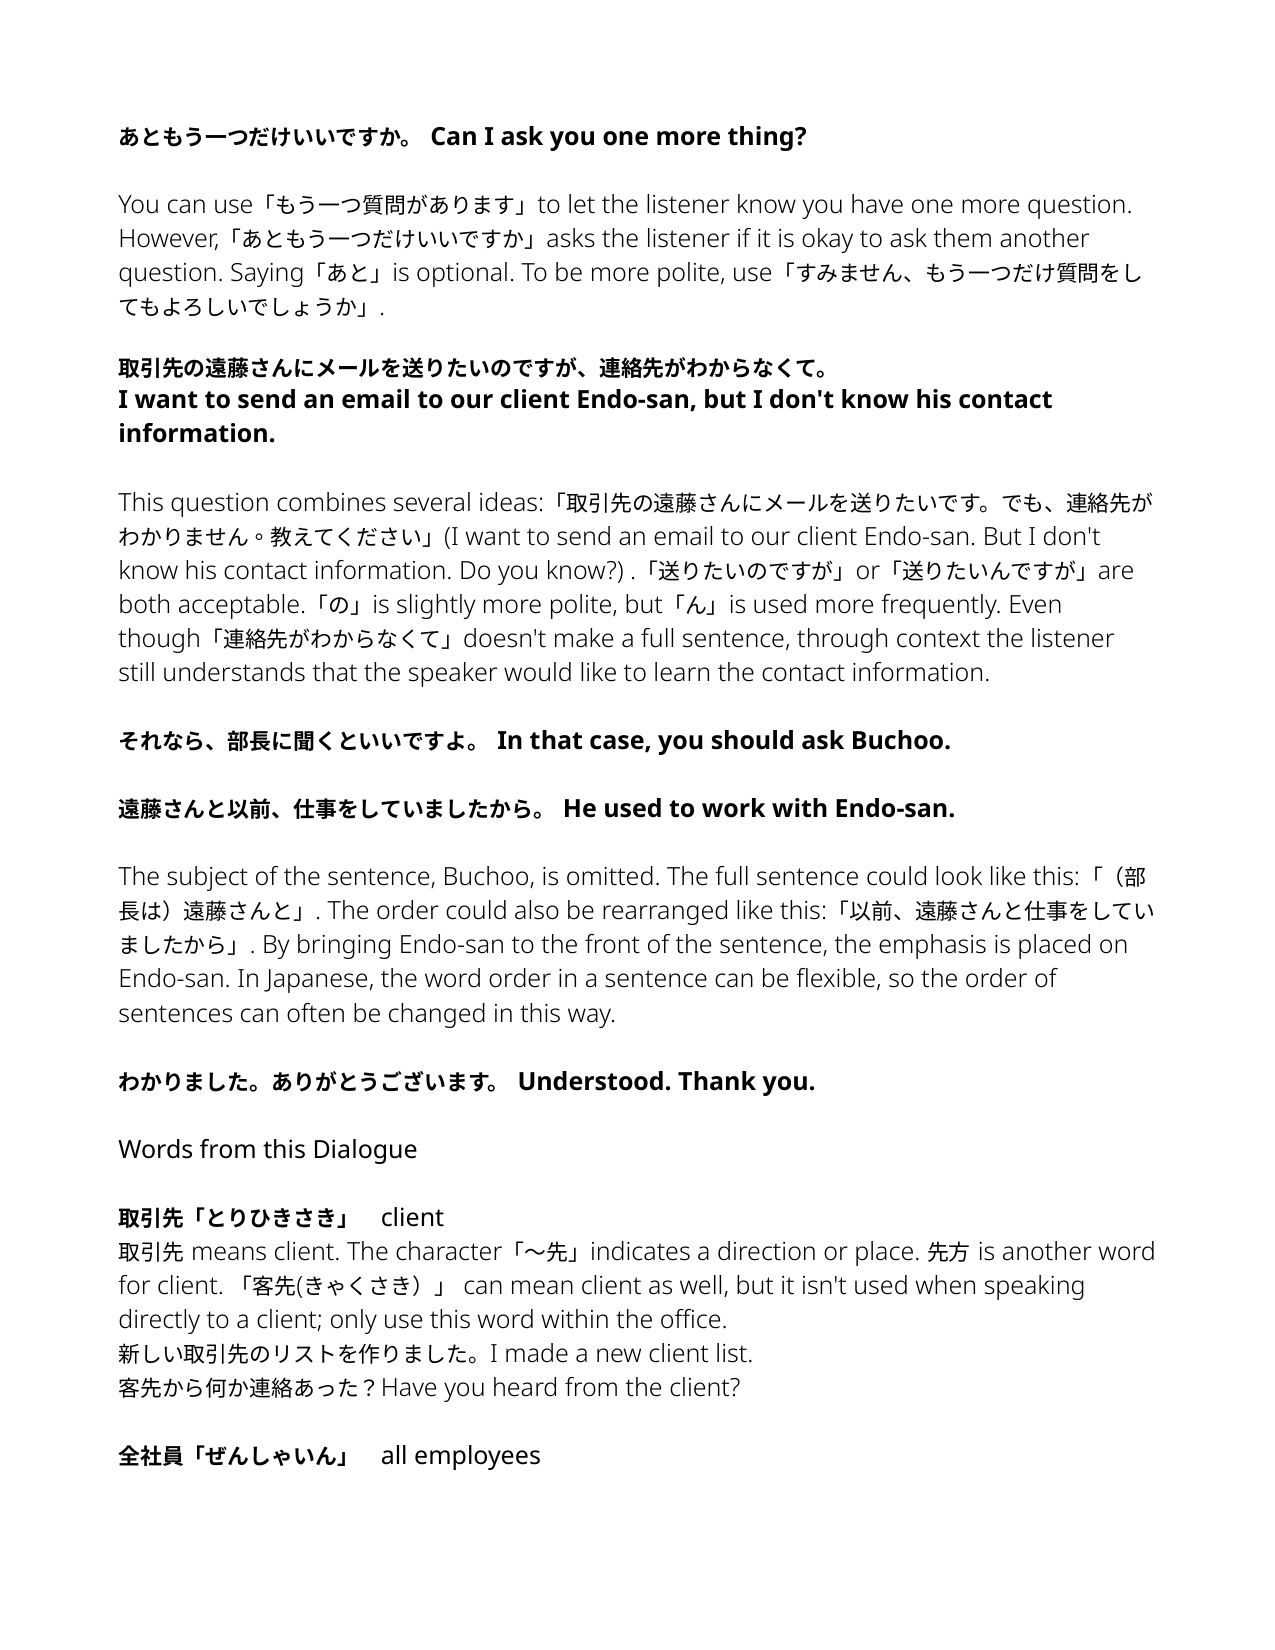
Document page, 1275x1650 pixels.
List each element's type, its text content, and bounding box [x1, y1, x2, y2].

text This question combines several ideas:「取引先の遠藤さんにメールを送りたいです。でも、連絡先がわかりません。教えてください」(I want to send an email to our client Endo-san. But I don't know his contact information. Do you know?) .「送りたいのですが」or「送りたいんですが」are both acceptable.「の」is slightly more polite, but「ん」is used more frequently. Even though「連絡先がわからなくて」doesn't make a full sentence, through context the listener still understands that the speaker would like to learn the contact information. [118, 484, 1157, 689]
text 取引先の遠藤さんにメールを送りたいのですが、連絡先がわからなくて。 [118, 357, 1157, 382]
text You can use「もう一つ質問があります」to let the listener know you have one more question. However,「あともう一つだけいいですか」asks the listener if it is okay to ask them another question. Saying「あと」is optional. To be more polite, use「すみません、もう一つだけ質問をしてもよろしいでしょうか」. [118, 186, 1157, 322]
text Words from this Dialogue [118, 1131, 1157, 1166]
text わかりました。ありがとうございます。 Understood. Thank you. [118, 1063, 1157, 1097]
text 全社員「ぜんしゃいん」 all employees [118, 1438, 1157, 1472]
text 新しい取引先のリストを作りました。I made a new client list. [118, 1336, 1157, 1370]
text 遠藤さんと以前、仕事をしていましたから。 He used to work with Endo-san. [118, 791, 1157, 825]
text 取引先 means client. The character「～先」indicates a direction or place. 先方 is another word for client. 「客先(きゃくさき）」 can mean client as well, but it isn't used when speaking directly to a client; only use this word within the office. [118, 1234, 1157, 1336]
text The subject of the sentence, Buchoo, is omitted. The full sentence could look like this:「（部長は）遠藤さんと」. The order could also be rearranged like this:「以前、遠藤さんと仕事をしていましたから」. By bringing Endo-san to the front of the sentence, the emphasis is placed on Endo-san. In Japanese, the word order in a sentence can be flexible, so the order of sentences can often be changed in this way. [118, 859, 1157, 1029]
text あともう一つだけいいですか。 Can I ask you one more thing? [118, 118, 1157, 152]
text それなら、部長に聞くといいですよ。 In that case, you should ask Buchoo. [118, 723, 1157, 757]
text I want to send an email to our client Endo-san, but I don't know his contact information. [118, 382, 1157, 450]
text 取引先「とりひきさき」 client [118, 1199, 1157, 1234]
text 客先から何か連絡あった？Have you heard from the client? [118, 1370, 1157, 1404]
